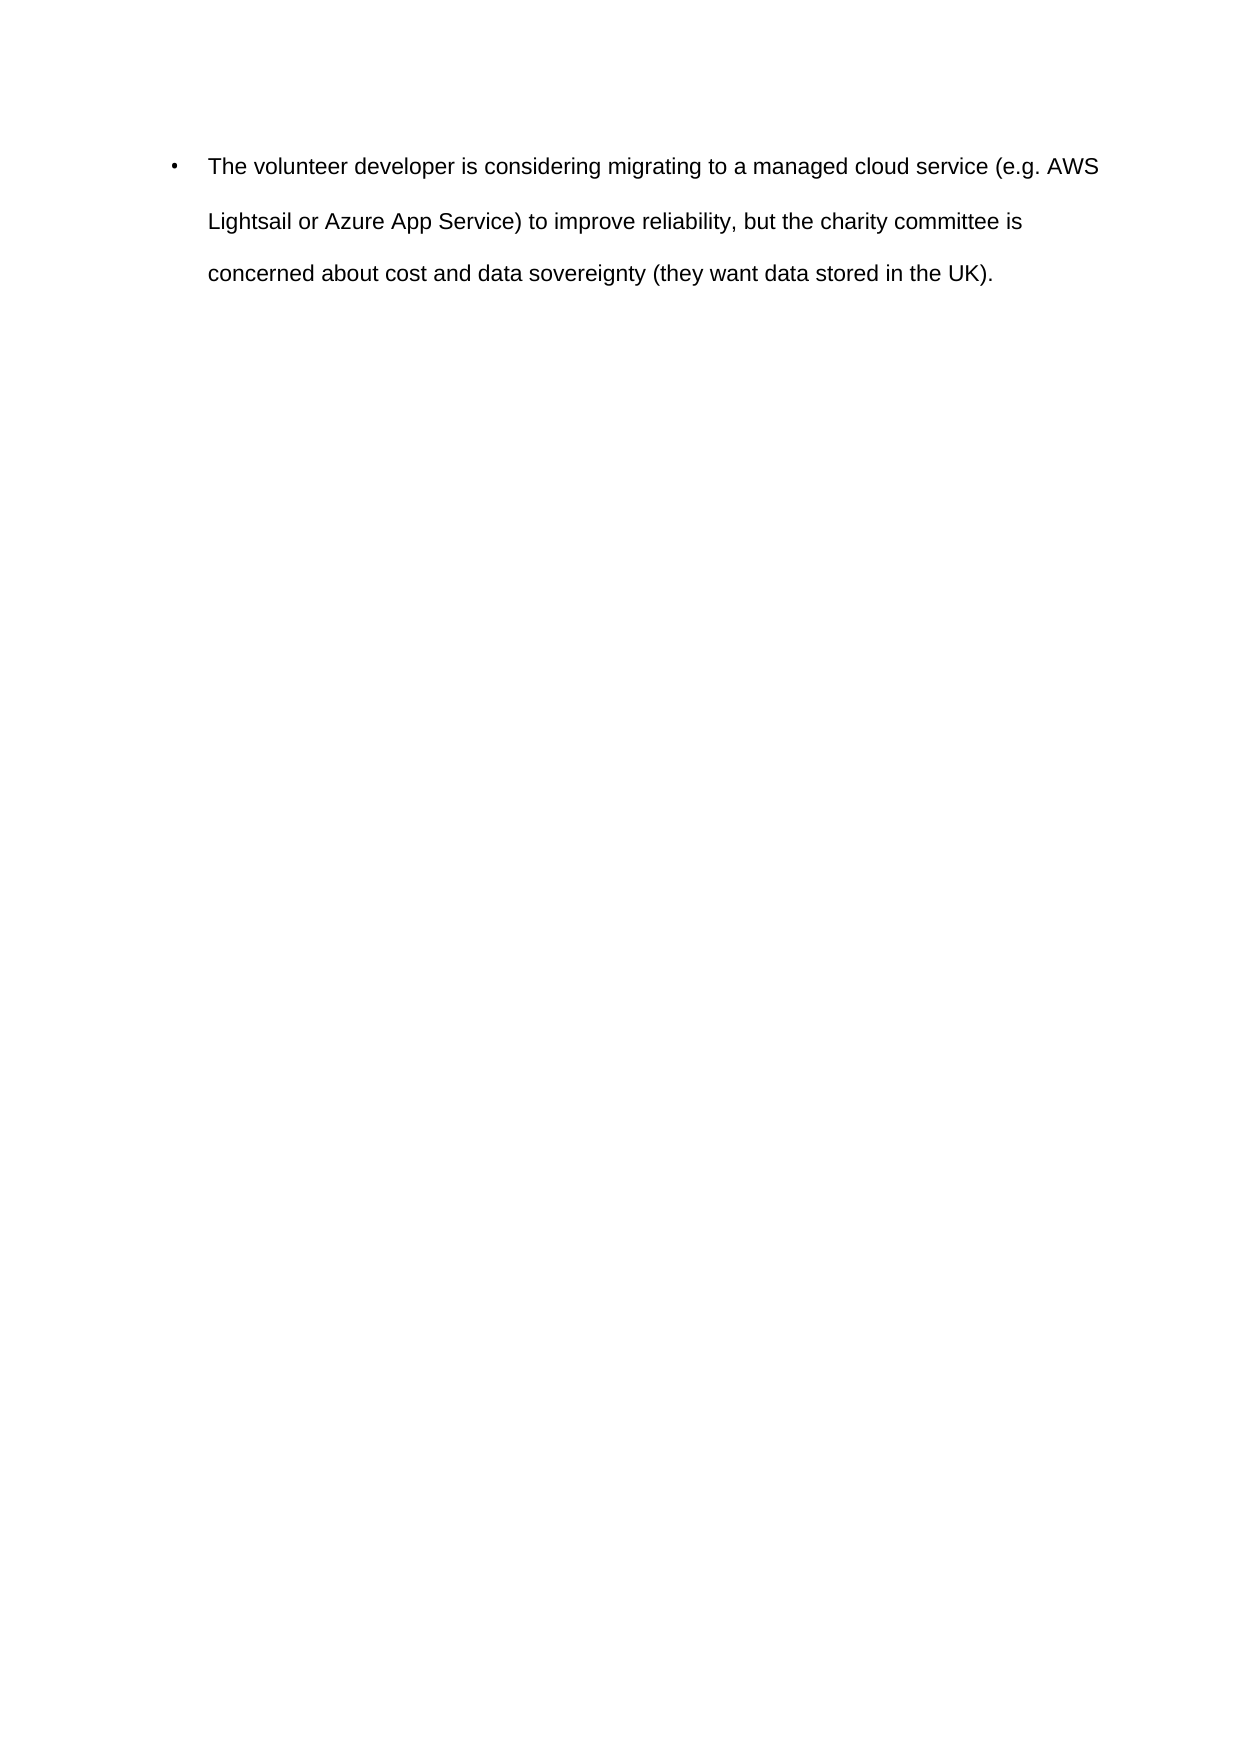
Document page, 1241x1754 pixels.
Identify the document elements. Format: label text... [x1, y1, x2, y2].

list The volunteer developer is considering migrating to a managed cloud service (e.g. AWS Lightsail or Azure App Service) to improve reliability, but the charity committee is concerned about cost and data sovereignty (they want data stored in the UK). [170, 150, 1108, 287]
